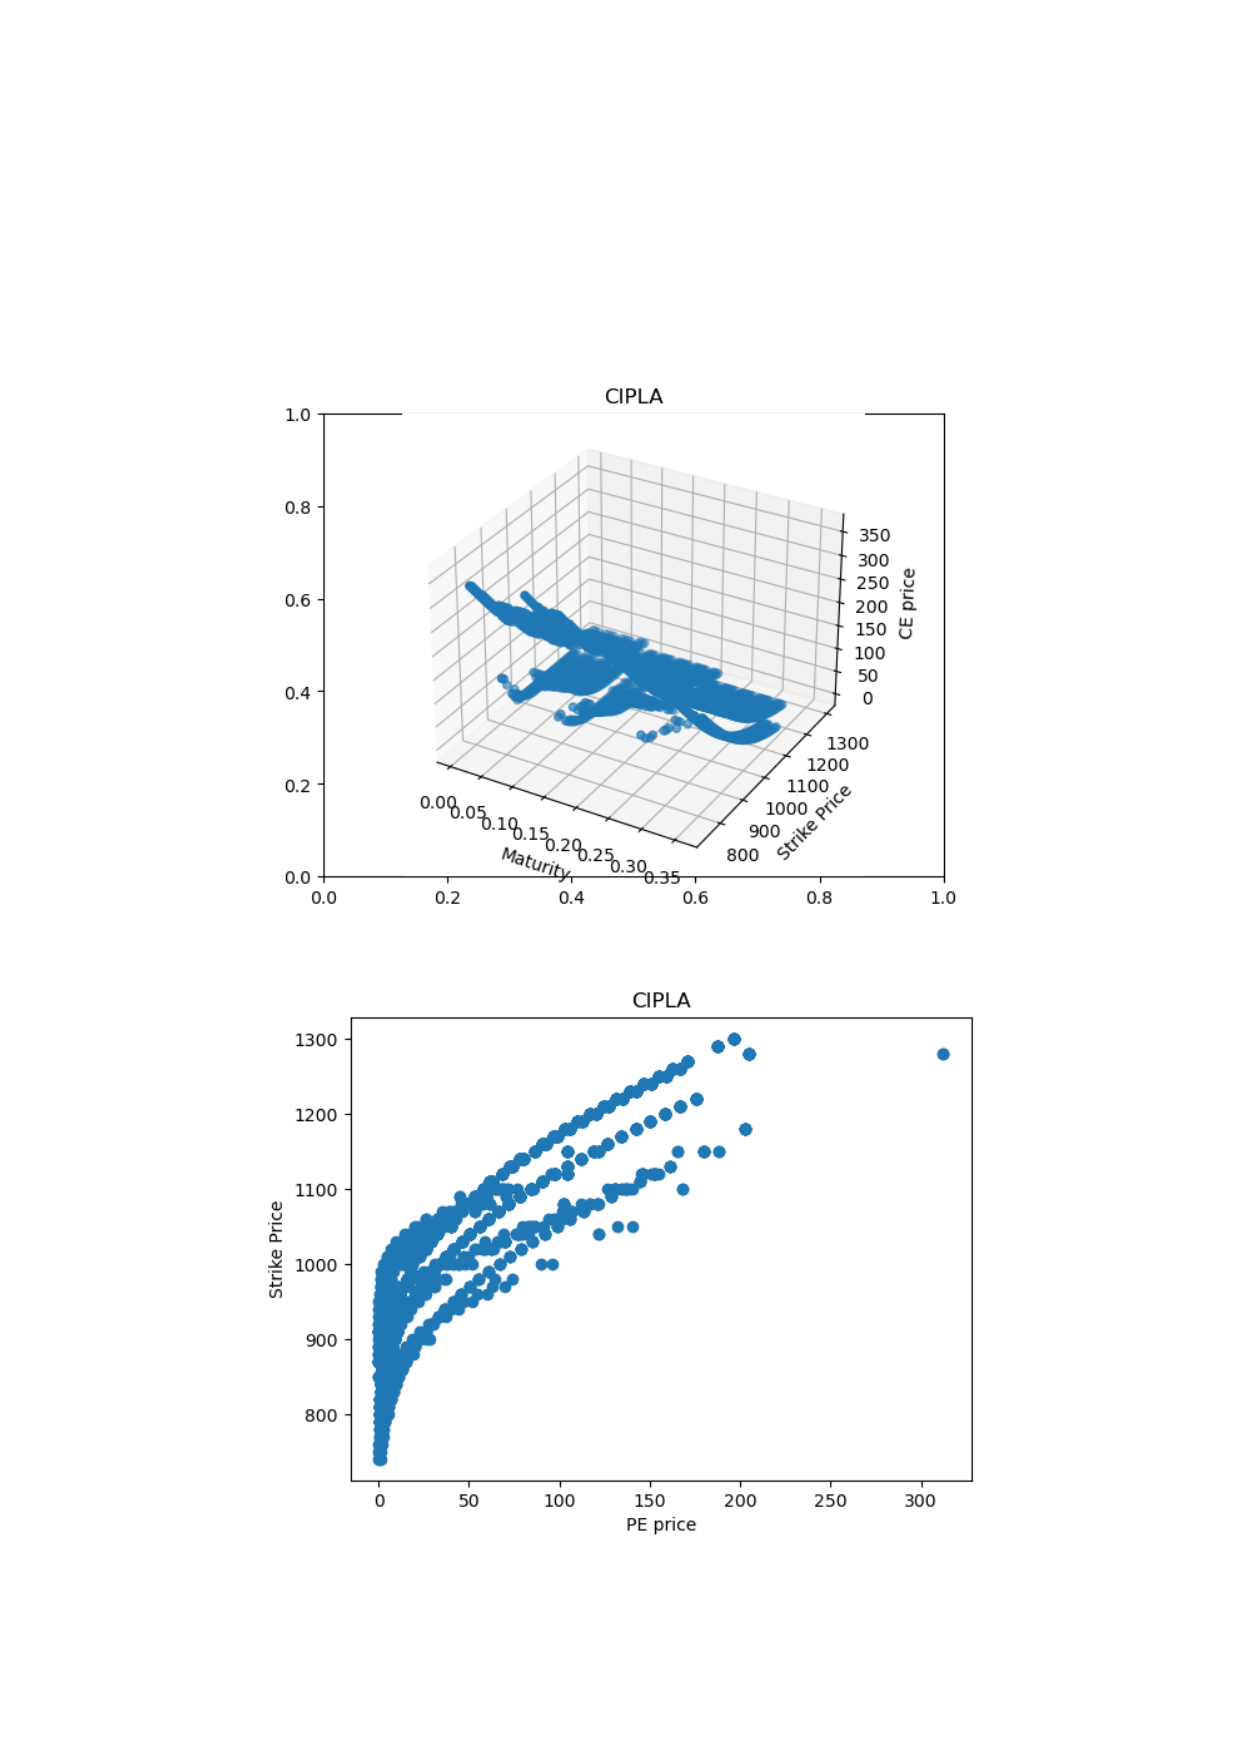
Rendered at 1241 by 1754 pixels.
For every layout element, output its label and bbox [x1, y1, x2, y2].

picture [257, 980, 983, 1547]
picture [271, 376, 969, 919]
